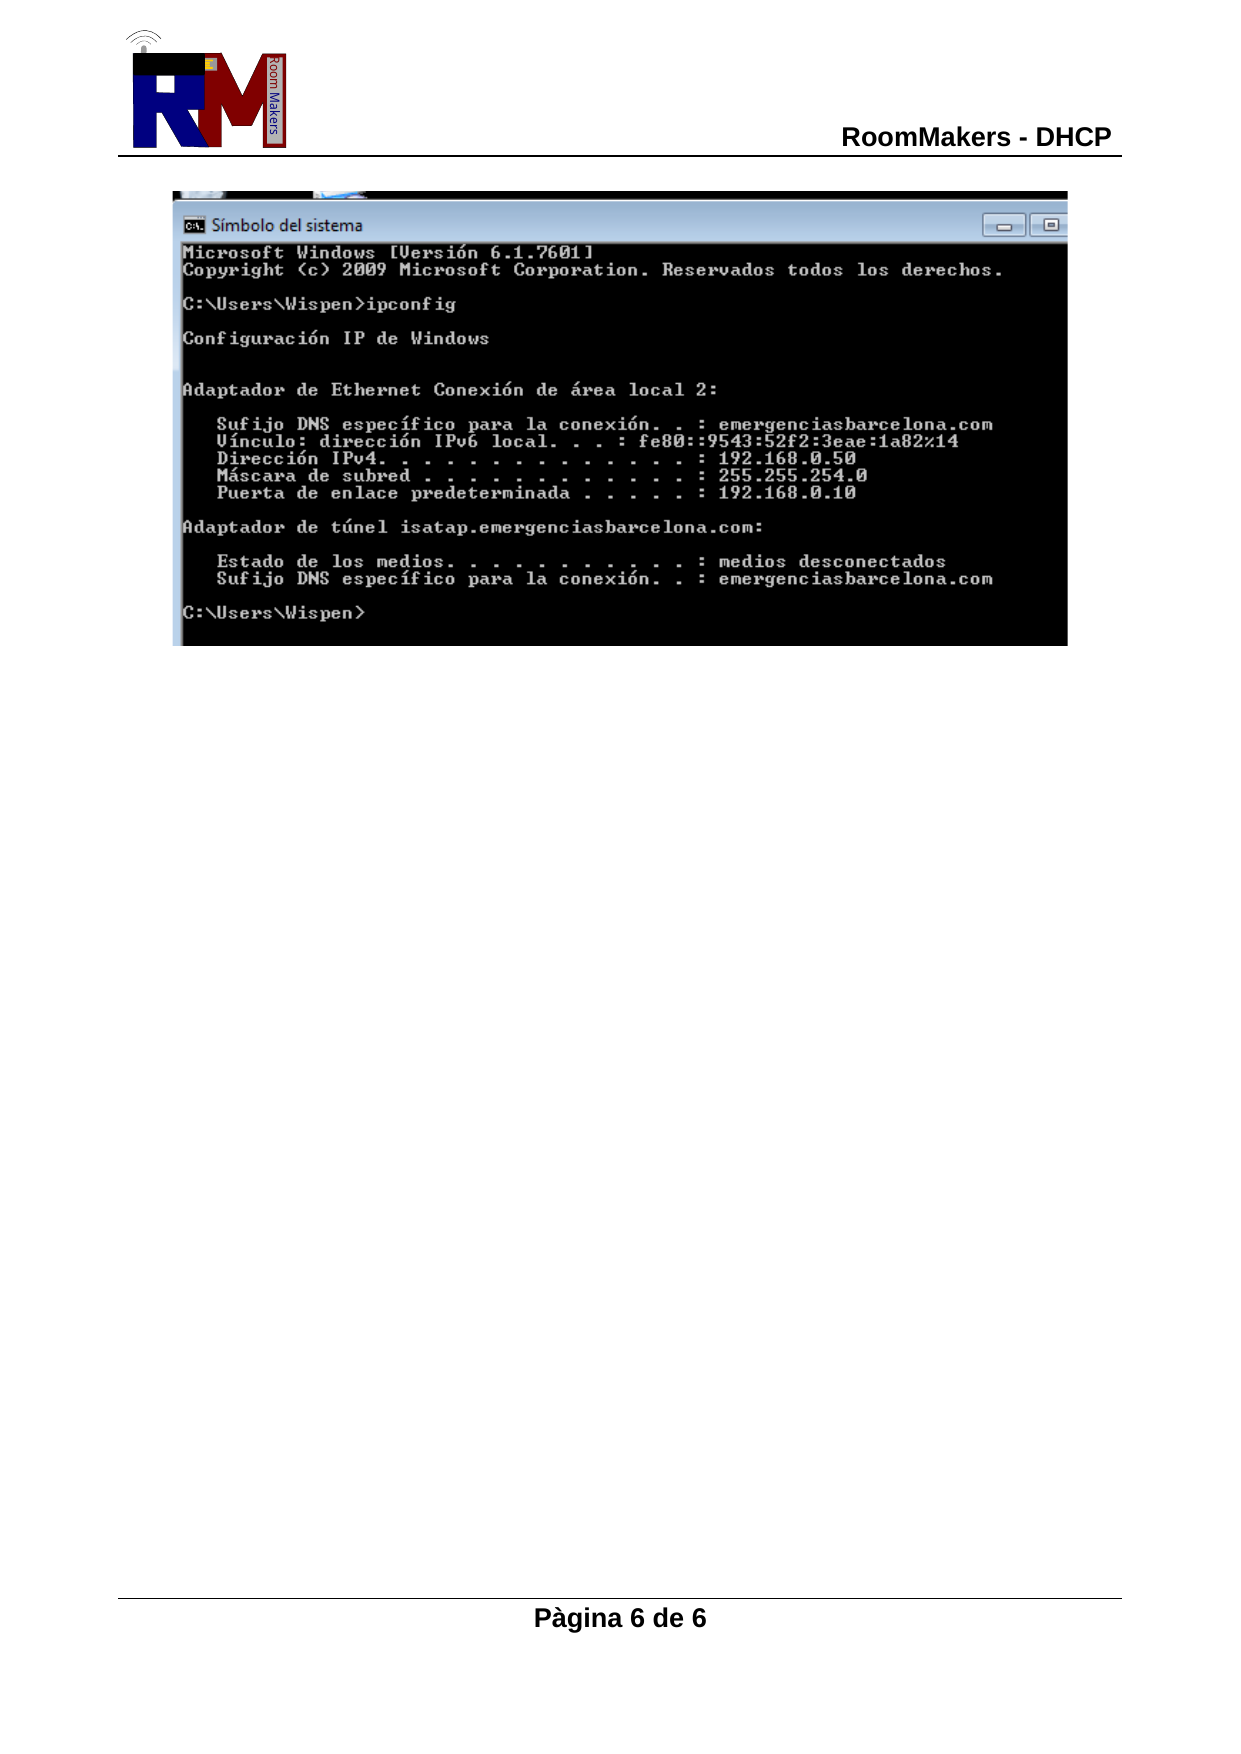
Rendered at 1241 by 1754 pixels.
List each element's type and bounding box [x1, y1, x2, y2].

picture [172, 191, 1068, 646]
